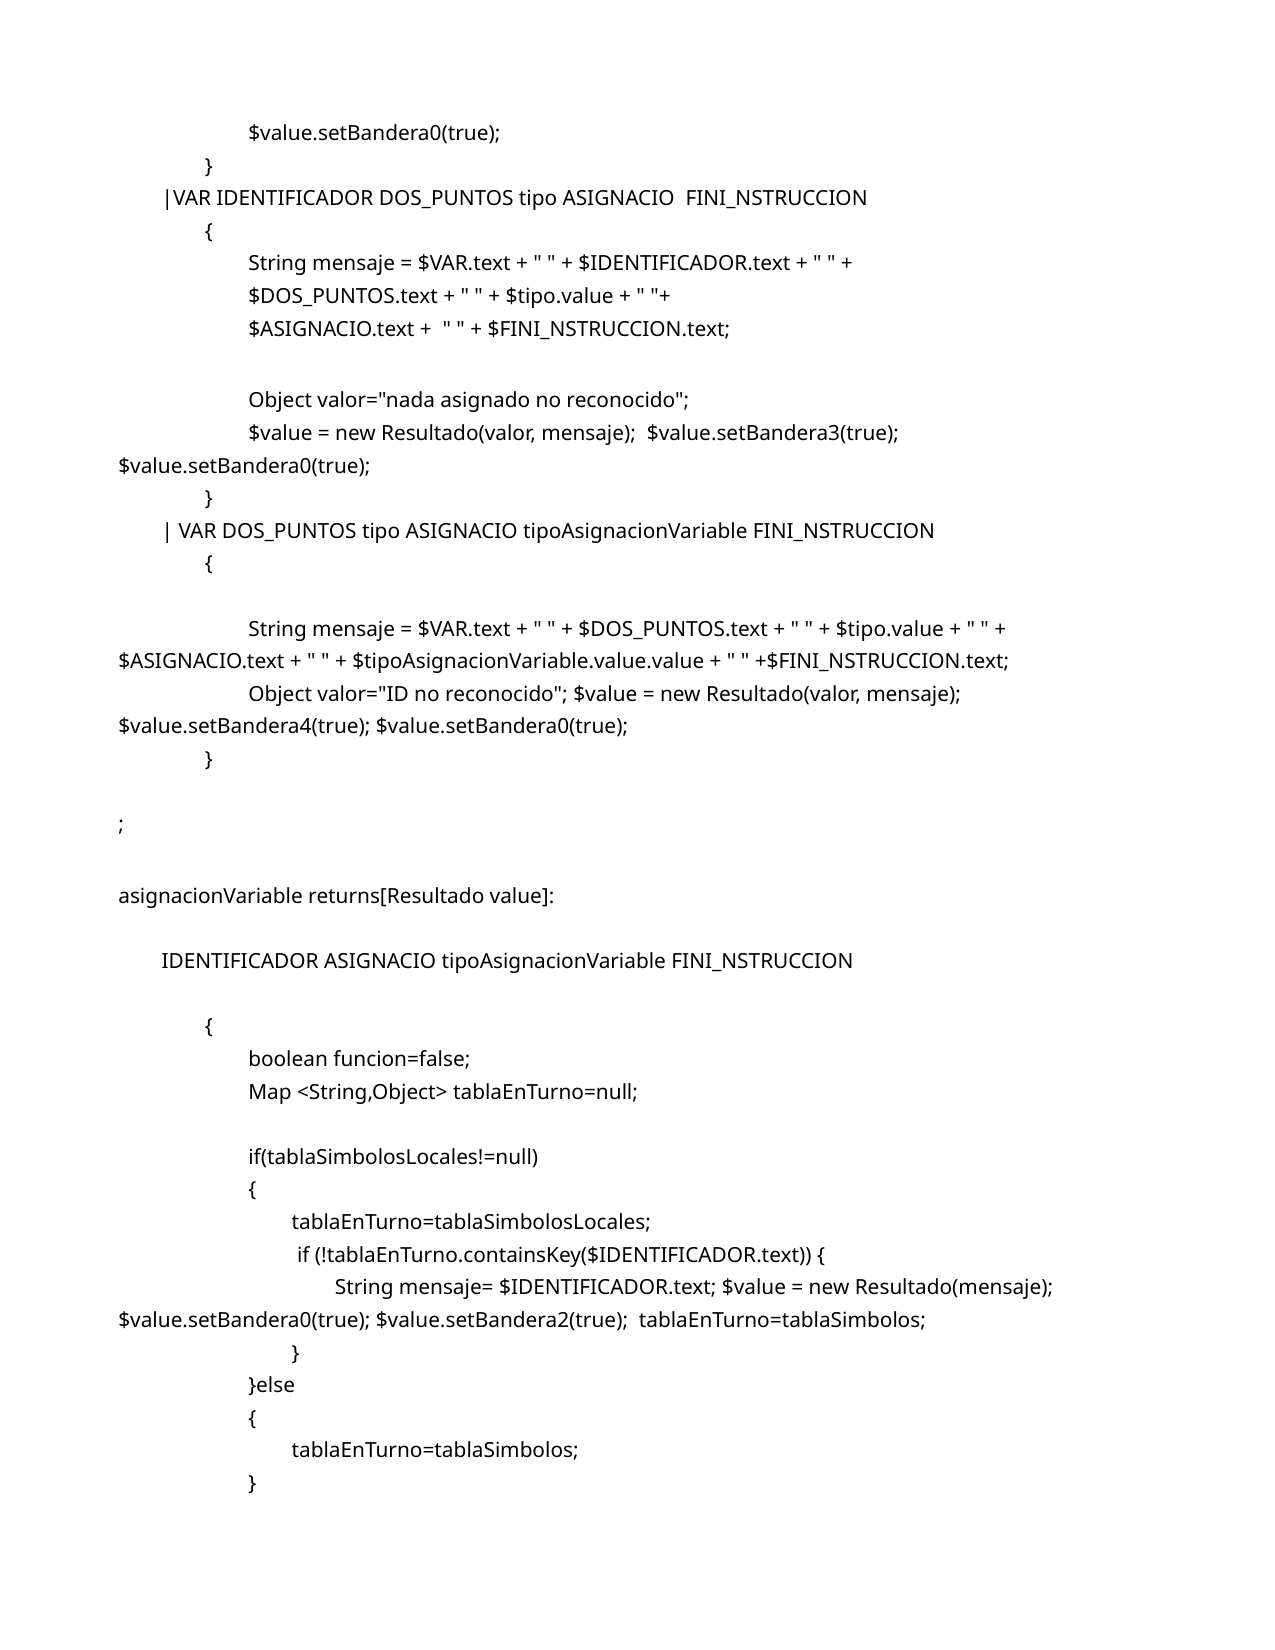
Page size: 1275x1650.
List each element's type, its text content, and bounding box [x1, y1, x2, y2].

text }else [118, 1370, 1157, 1399]
text } [118, 1468, 1157, 1496]
text IDENTIFICADOR ASIGNACIO tipoAsignacionVariable FINI_NSTRUCCION [118, 946, 1157, 975]
text boolean funcion=false; [118, 1044, 1157, 1073]
text if (!tablaEnTurno.containsKey($IDENTIFICADOR.text)) { [118, 1240, 1157, 1268]
text } [118, 151, 1157, 179]
text { [118, 1174, 1157, 1203]
text } [118, 744, 1157, 773]
text Object valor="nada asignado no reconocido"; [118, 386, 1157, 414]
text | VAR DOS_PUNTOS tipo ASIGNACIO tipoAsignacionVariable FINI_NSTRUCCION [118, 516, 1157, 544]
text Map <String,Object> tablaEnTurno=null; [118, 1077, 1157, 1105]
text } [118, 1338, 1157, 1366]
text { [118, 216, 1157, 244]
text $DOS_PUNTOS.text + " " + $tipo.value + " "+ [118, 281, 1157, 309]
text { [118, 1012, 1157, 1040]
text } [118, 483, 1157, 512]
text if(tablaSimbolosLocales!=null) [118, 1142, 1157, 1170]
text asignacionVariable returns[Resultado value]: [118, 881, 1157, 909]
text tablaEnTurno=tablaSimbolos; [118, 1435, 1157, 1464]
text String mensaje = $VAR.text + " " + $IDENTIFICADOR.text + " " + [118, 248, 1157, 277]
text $value.setBandera0(true); [118, 118, 1157, 147]
text { [118, 1403, 1157, 1431]
text tablaEnTurno=tablaSimbolosLocales; [118, 1207, 1157, 1236]
text String mensaje = $VAR.text + " " + $DOS_PUNTOS.text + " " + $tipo.value + " " + $ASIGNACIO.text + " " + $tipoAsignacionVariable.value.value + " " +$FINI_NSTRUCCION.text; [118, 614, 1157, 675]
text String mensaje= $IDENTIFICADOR.text; $value = new Resultado(mensaje); $value.setBandera0(true); $value.setBandera2(true); tablaEnTurno=tablaSimbolos; [118, 1272, 1157, 1333]
text { [118, 548, 1157, 577]
text Object valor="ID no reconocido"; $value = new Resultado(valor, mensaje); $value.setBandera4(true); $value.setBandera0(true); [118, 679, 1157, 740]
text $value = new Resultado(valor, mensaje); $value.setBandera3(true); $value.setBandera0(true); [118, 418, 1157, 479]
text |VAR IDENTIFICADOR DOS_PUNTOS tipo ASIGNACIO FINI_NSTRUCCION [118, 183, 1157, 212]
text $ASIGNACIO.text + " " + $FINI_NSTRUCCION.text; [118, 314, 1157, 342]
text ; [118, 809, 1157, 838]
